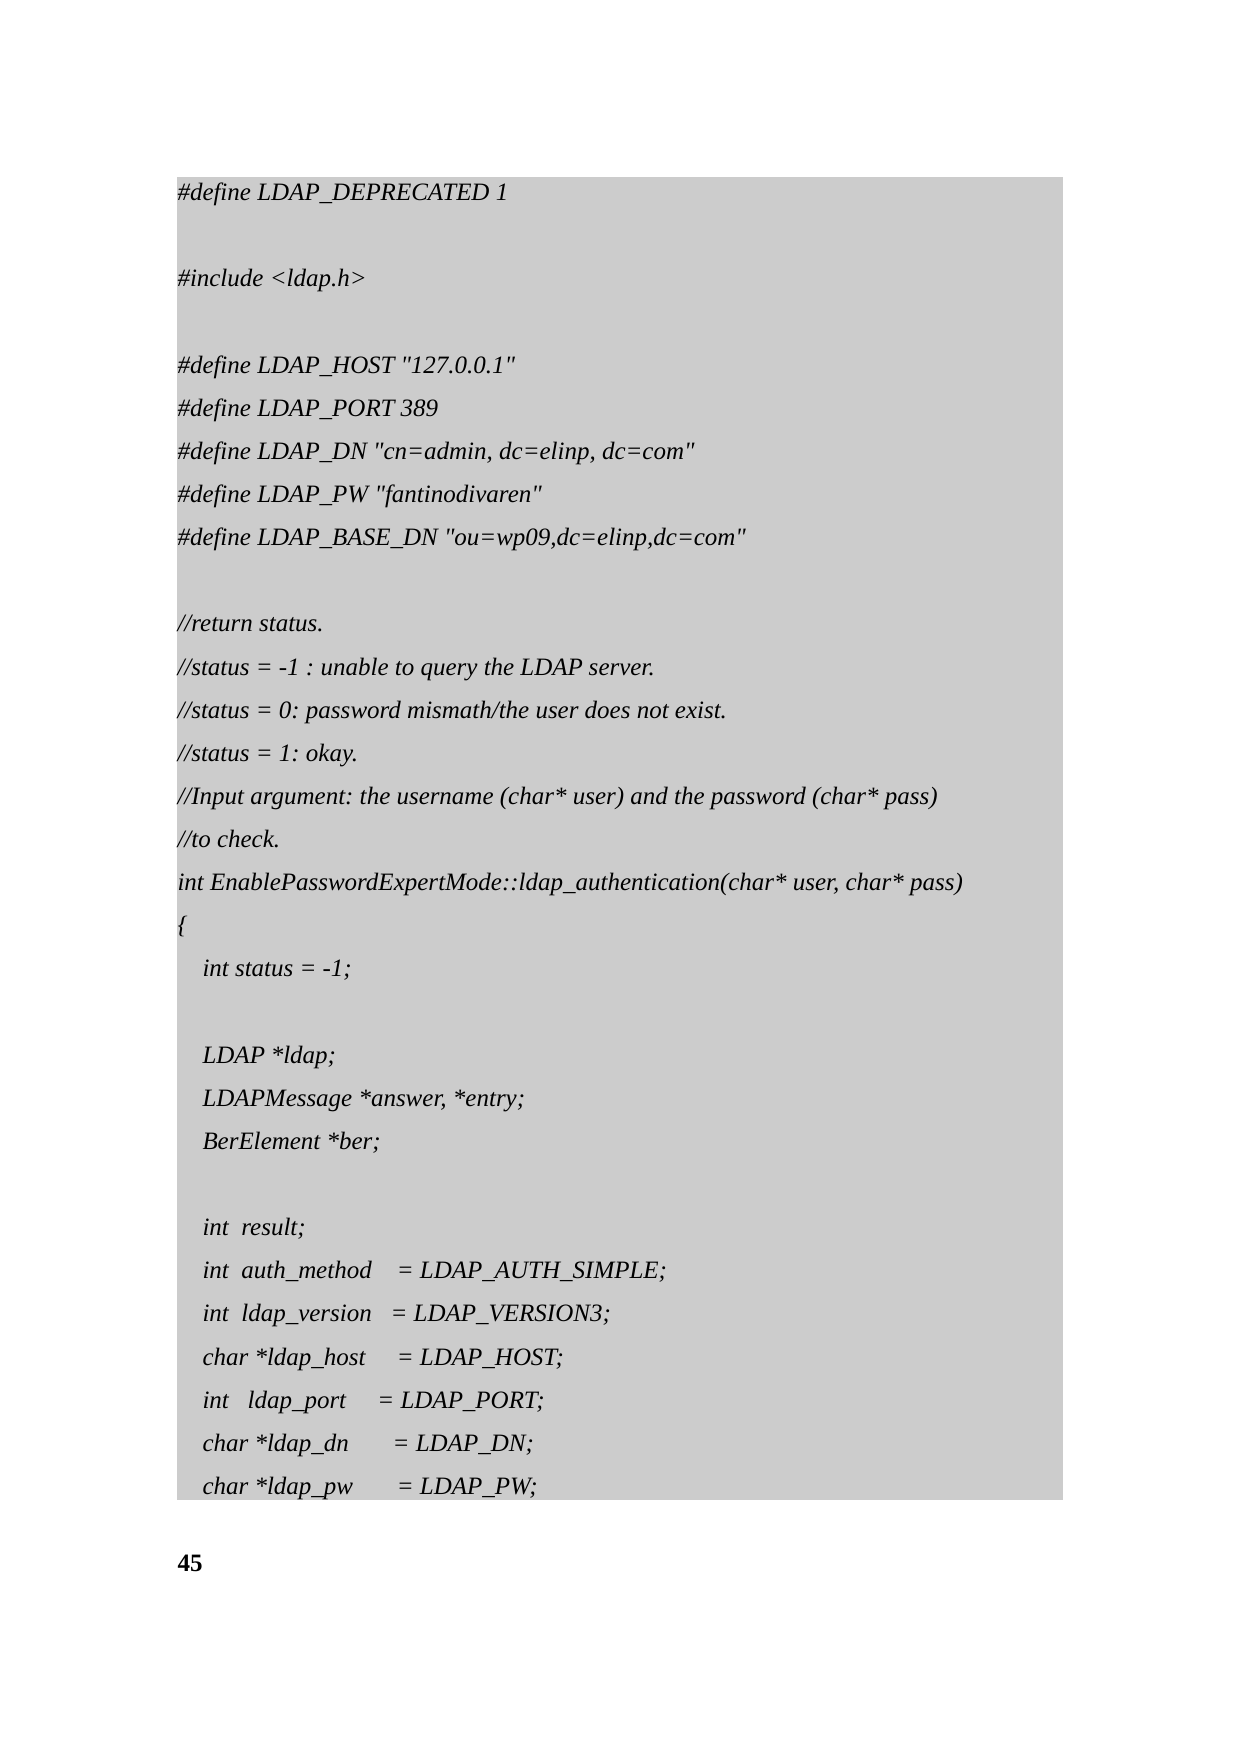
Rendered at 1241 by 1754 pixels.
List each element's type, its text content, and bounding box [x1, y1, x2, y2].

text //status = -1 : unable to query the LDAP server. [177, 652, 1063, 680]
text char *ldap_dn = LDAP_DN; [177, 1428, 1063, 1457]
text char *ldap_host = LDAP_HOST; [177, 1342, 1063, 1370]
text int result; [177, 1212, 1063, 1241]
text int ldap_version = LDAP_VERSION3; [177, 1298, 1063, 1327]
text //Input argument: the username (char* user) and the password (char* pass) [177, 781, 1063, 810]
text //status = 0: password mismath/the user does not exist. [177, 695, 1063, 723]
text int status = -1; [177, 953, 1063, 982]
text int auth_method = LDAP_AUTH_SIMPLE; [177, 1255, 1063, 1284]
text LDAP *ldap; [177, 1040, 1063, 1068]
text #define LDAP_PORT 389 [177, 393, 1063, 422]
text int EnablePasswordExpertMode::ldap_authentication(char* user, char* pass) [177, 867, 1063, 896]
text #define LDAP_HOST "127.0.0.1" [177, 350, 1063, 378]
text #include <ldap.h> [177, 263, 1063, 292]
text char *ldap_pw = LDAP_PW; [177, 1471, 1063, 1500]
text #define LDAP_BASE_DN "ou=wp09,dc=elinp,dc=com" [177, 522, 1063, 551]
text //to check. [177, 824, 1063, 853]
text { [177, 910, 1063, 939]
text //return status. [177, 608, 1063, 637]
text //status = 1: okay. [177, 738, 1063, 767]
text BerElement *ber; [177, 1126, 1063, 1155]
text #define LDAP_PW "fantinodivaren" [177, 479, 1063, 508]
text LDAPMessage *answer, *entry; [177, 1083, 1063, 1112]
text int ldap_port = LDAP_PORT; [177, 1385, 1063, 1413]
text #define LDAP_DEPRECATED 1 [177, 177, 1063, 206]
text #define LDAP_DN "cn=admin, dc=elinp, dc=com" [177, 436, 1063, 465]
